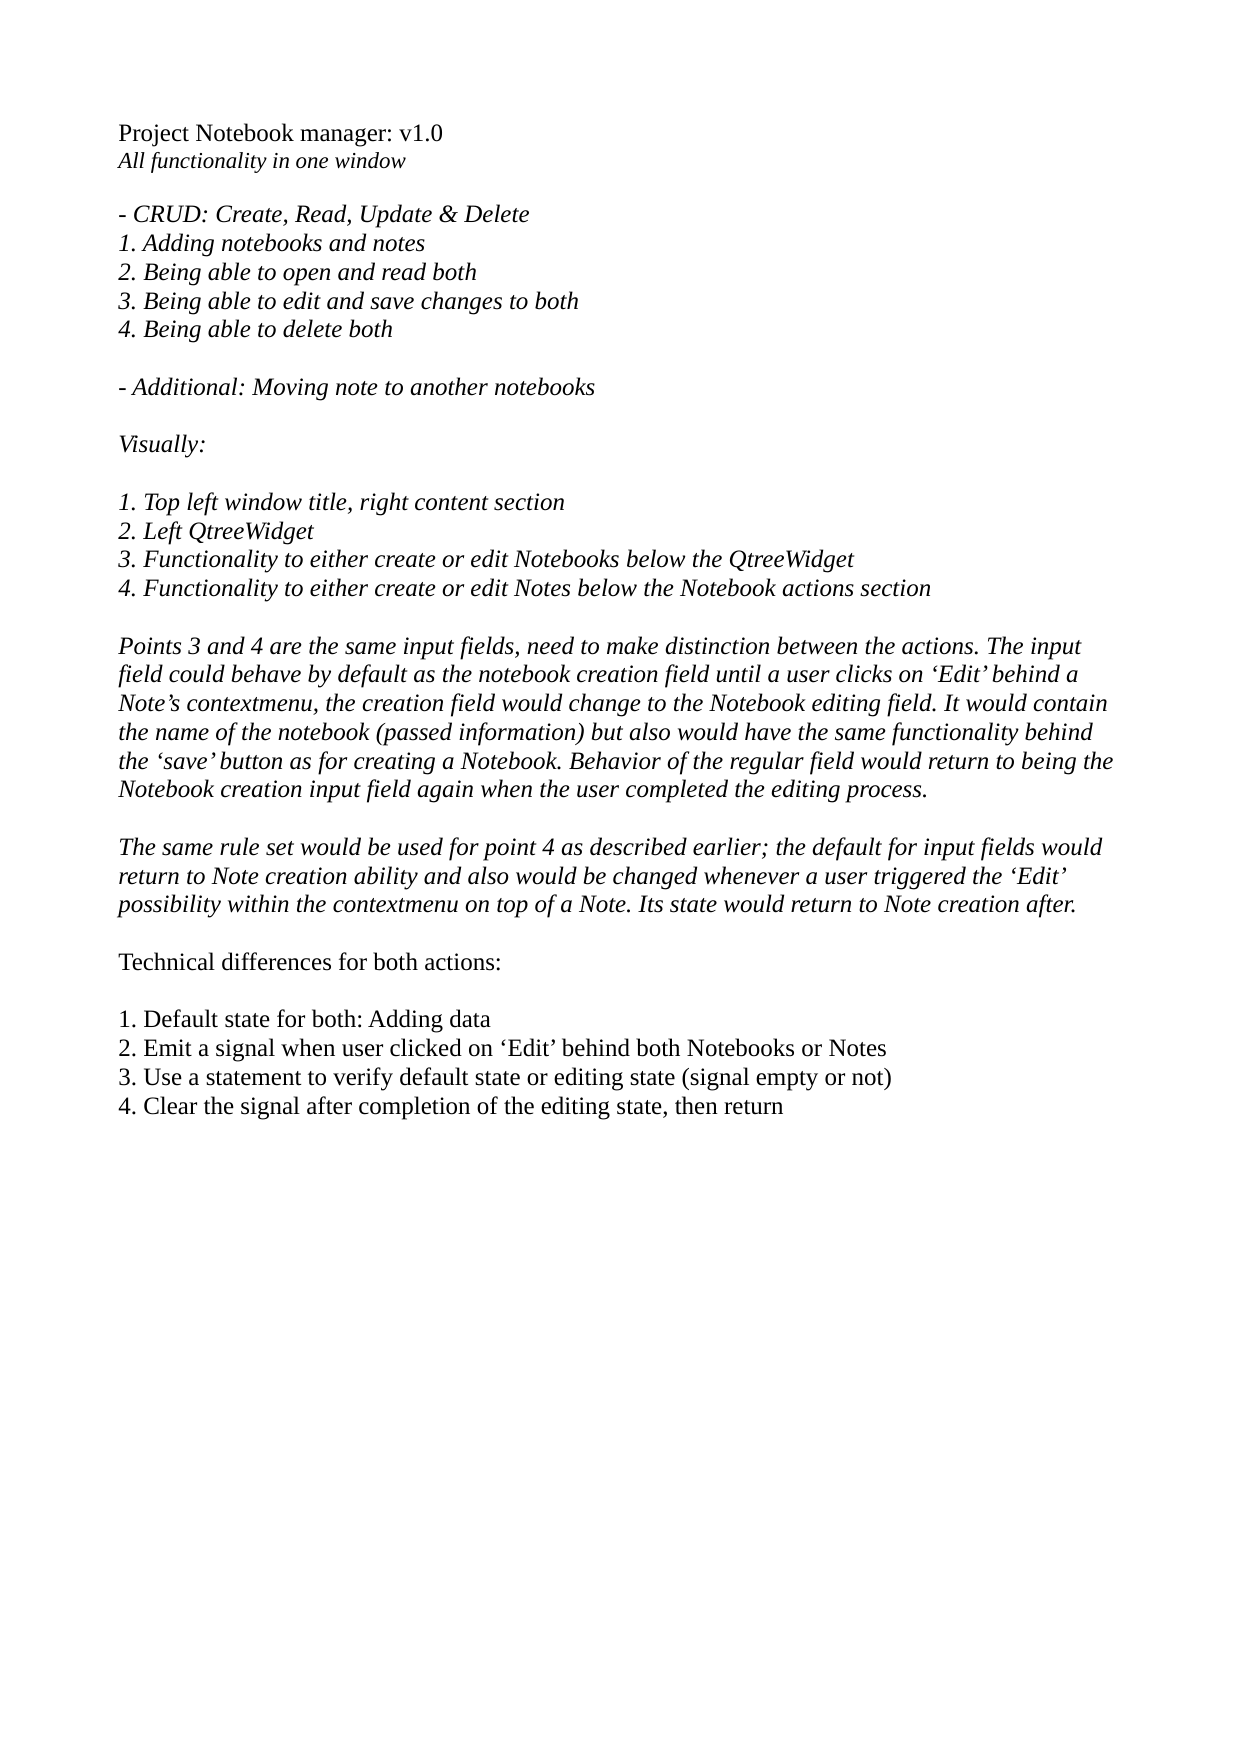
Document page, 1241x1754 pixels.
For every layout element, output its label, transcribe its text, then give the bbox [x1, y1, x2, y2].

text 1. Adding notebooks and notes [118, 228, 1122, 257]
text Technical differences for both actions: [118, 947, 1122, 976]
text All functionality in one window [118, 147, 1122, 173]
text 4. Being able to delete both [118, 314, 1122, 343]
text 2. Emit a signal when user clicked on ‘Edit’ behind both Notebooks or Notes [118, 1033, 1122, 1062]
text 1. Top left window title, right content section [118, 487, 1122, 516]
text Points 3 and 4 are the same input fields, need to make distinction between the actions. The input field could behave by default as the notebook creation field until a user clicks on ‘Edit’ behind a Note’s contextmenu, the creation field would change to the Notebook editing field. It would contain the name of the notebook (passed information) but also would have the same functionality behind the ‘save’ button as for creating a Notebook. Behavior of the regular field would return to being the Notebook creation input field again when the user completed the editing process. [118, 631, 1122, 803]
text Project Notebook manager: v1.0 [118, 118, 1122, 147]
text 1. Default state for both: Adding data [118, 1004, 1122, 1033]
text - Additional: Moving note to another notebooks [118, 372, 1122, 401]
text 2. Left QtreeWidget [118, 516, 1122, 544]
text The same rule set would be used for point 4 as described earlier; the default for input fields would return to Note creation ability and also would be changed whenever a user triggered the ‘Edit’ possibility within the contextmenu on top of a Note. Its state would return to Note creation after. [118, 832, 1122, 918]
text 2. Being able to open and read both [118, 257, 1122, 286]
text - CRUD: Create, Read, Update & Delete [118, 199, 1122, 228]
text 3. Being able to edit and save changes to both [118, 286, 1122, 314]
text 4. Clear the signal after completion of the editing state, then return [118, 1091, 1122, 1119]
text 3. Use a statement to verify default state or editing state (signal empty or not) [118, 1062, 1122, 1091]
text 4. Functionality to either create or edit Notes below the Notebook actions section [118, 573, 1122, 602]
text Visually: [118, 429, 1122, 458]
text 3. Functionality to either create or edit Notebooks below the QtreeWidget [118, 544, 1122, 573]
